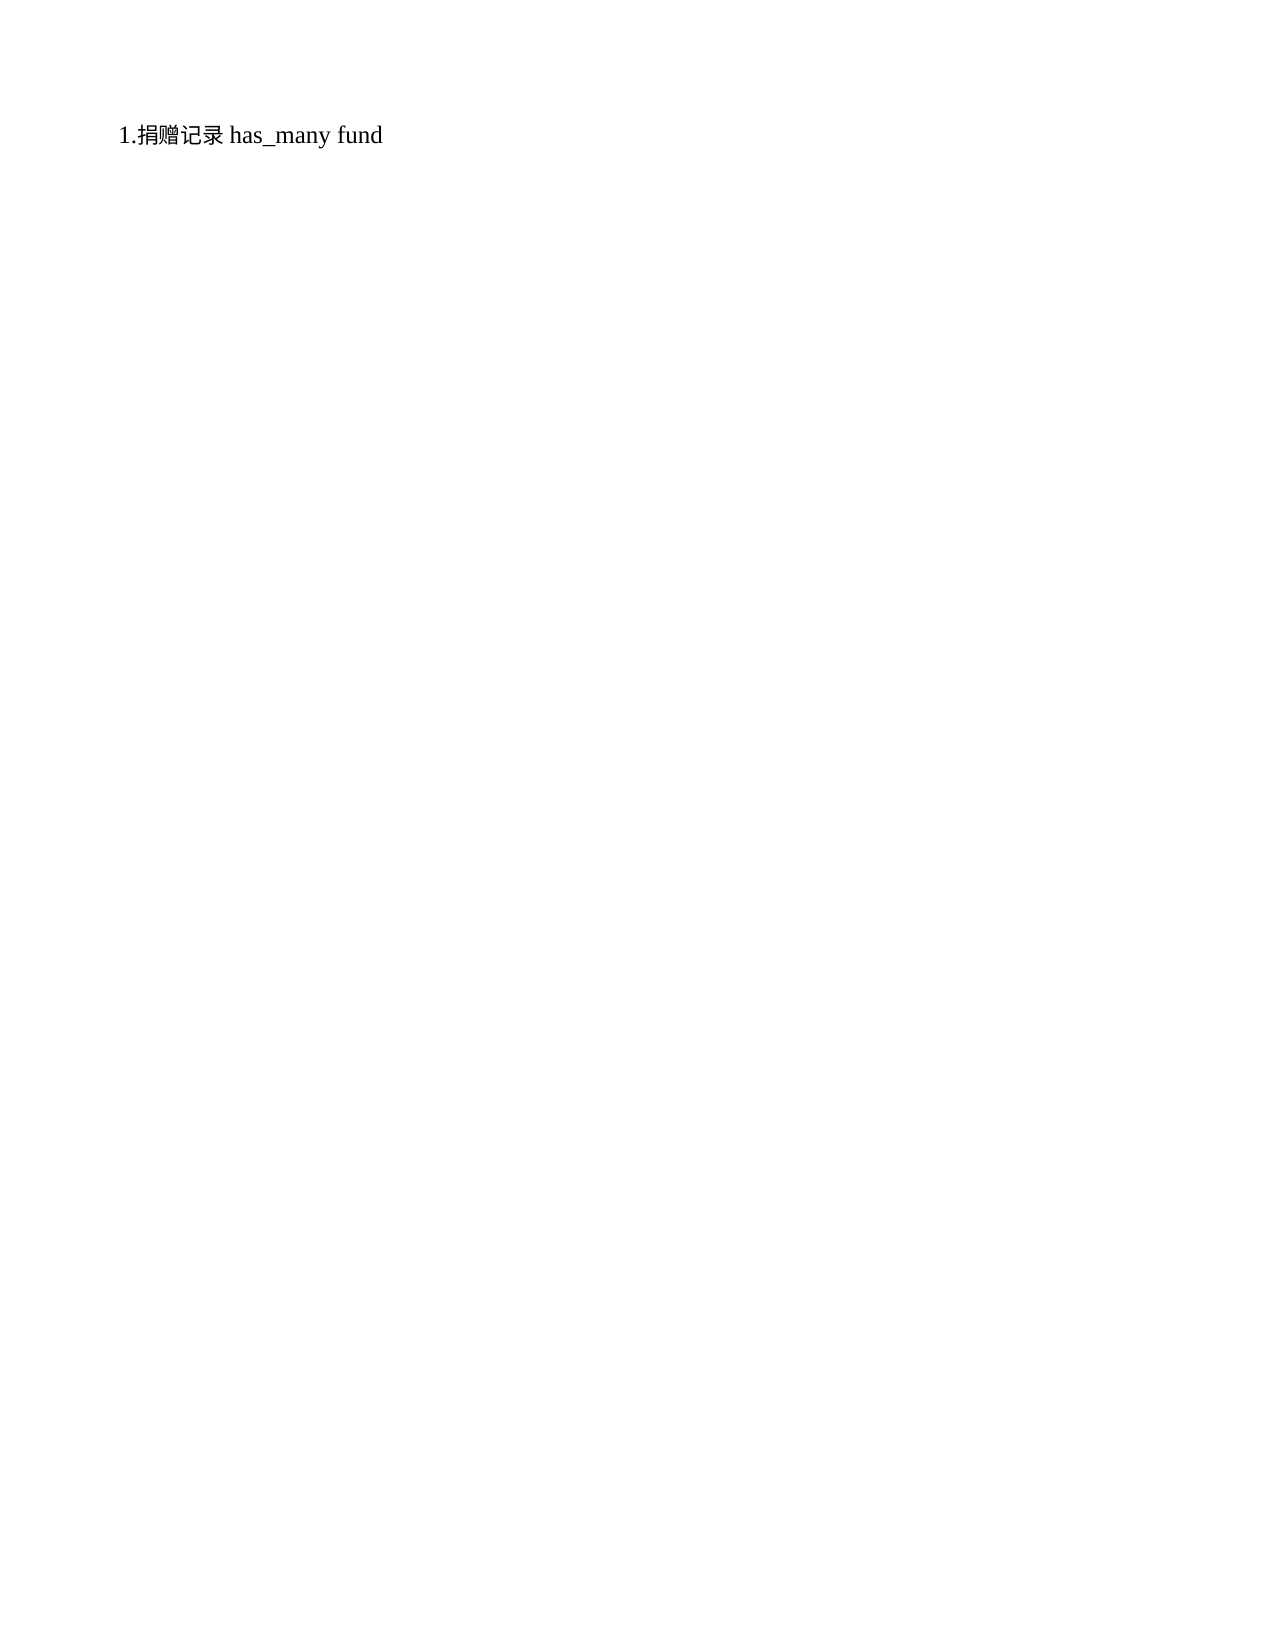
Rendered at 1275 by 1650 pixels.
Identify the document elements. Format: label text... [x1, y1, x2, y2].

text 1.捐赠记录 has_many fund [118, 118, 1157, 150]
